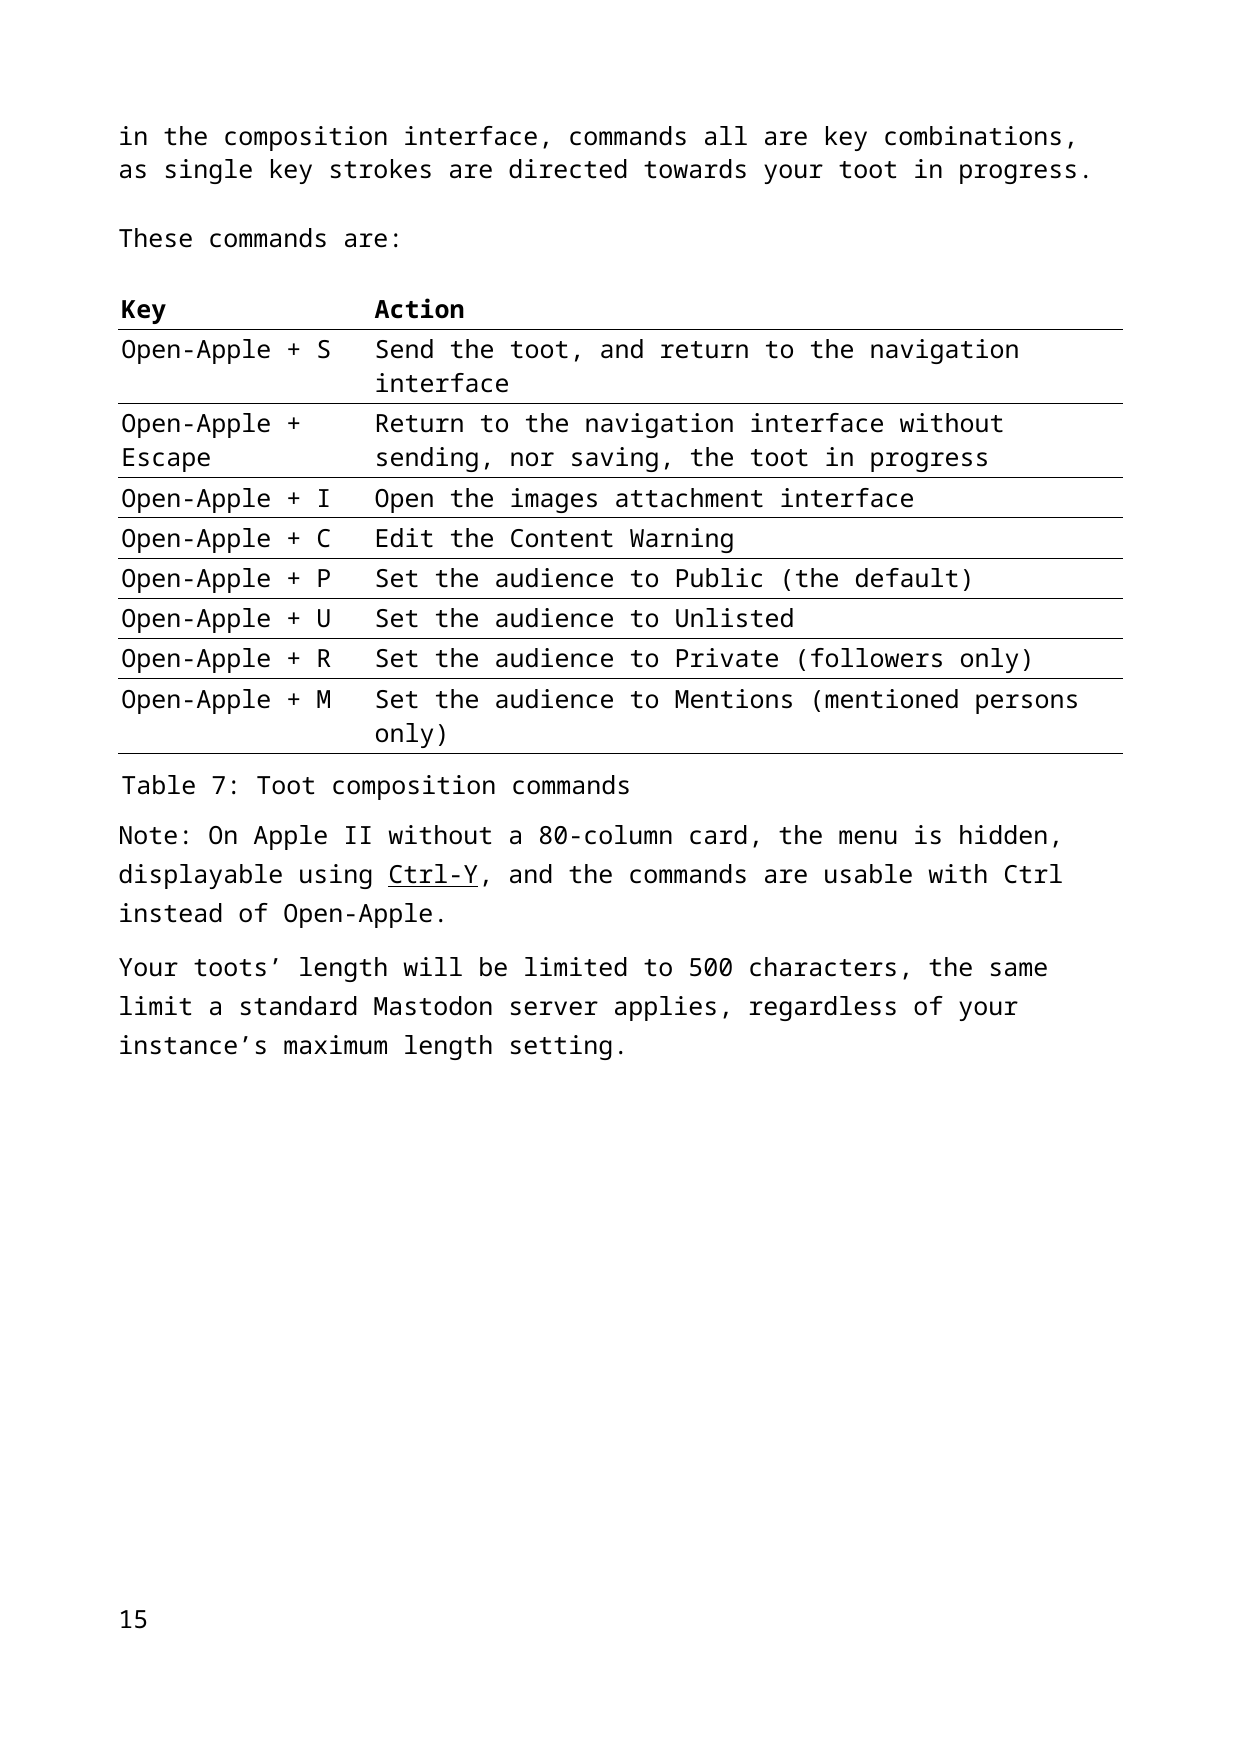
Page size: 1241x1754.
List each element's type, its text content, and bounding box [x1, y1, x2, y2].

table_cell Open-Apple + U [118, 599, 371, 638]
table_cell Return to the navigation interface without sending, nor saving, the toot in progress [371, 404, 1122, 477]
text Note: On Apple II without a 80-column card, the menu is hidden, displayable using Ctrl-Y, and the commands are usable with Ctrl instead of Open-Apple. [118, 818, 1122, 930]
text in the composition interface, commands all are key combinations, as single key strokes are directed towards your toot in progress. [118, 118, 1122, 186]
table_cell Open-Apple + S [118, 330, 371, 403]
table_cell Open the images attachment interface [371, 478, 1122, 517]
table_header Key [118, 289, 371, 328]
table_cell Set the audience to Unlisted [371, 599, 1122, 638]
table_cell Open-Apple + C [118, 518, 371, 557]
table_cell Open-Apple + I [118, 478, 371, 517]
table_cell Open-Apple + P [118, 559, 371, 598]
table_header Action [371, 289, 1122, 328]
table_cell Open-Apple + R [118, 639, 371, 678]
table_cell Set the audience to Public (the default) [371, 559, 1122, 598]
text Table 7: Toot composition commands [118, 765, 1122, 805]
table_cell Open-Apple + M [118, 679, 371, 752]
text Your toots’ length will be limited to 500 characters, the same limit a standard Mastodon server applies, regardless of your instance’s maximum length setting. [118, 950, 1122, 1062]
table_cell Set the audience to Mentions (mentioned persons only) [371, 679, 1122, 752]
table_cell Set the audience to Private (followers only) [371, 639, 1122, 678]
table_cell Edit the Content Warning [371, 518, 1122, 557]
table_cell Open-Apple + Escape [118, 404, 371, 477]
table_cell Send the toot, and return to the navigation interface [371, 330, 1122, 403]
text These commands are: [118, 220, 1122, 254]
